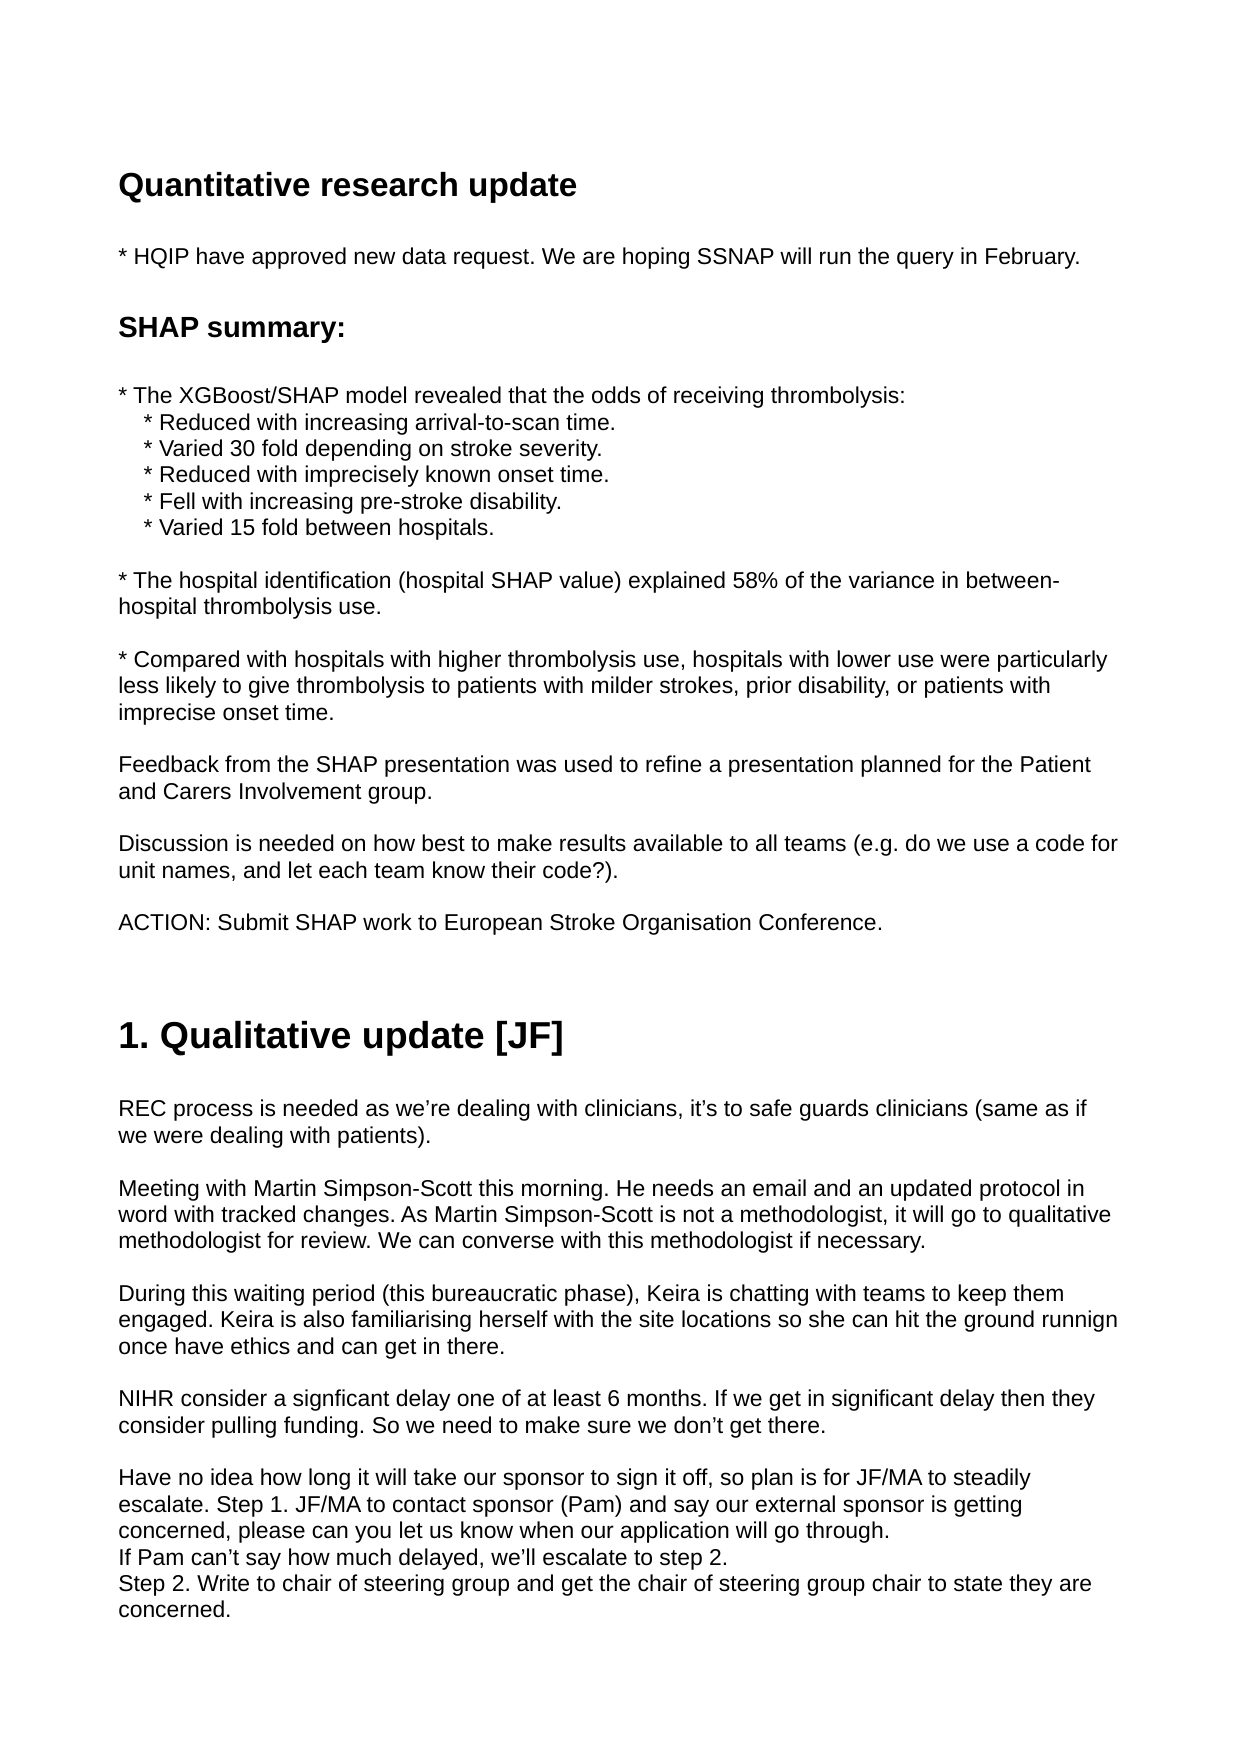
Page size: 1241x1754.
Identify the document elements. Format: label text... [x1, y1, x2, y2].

text * Fell with increasing pre-stroke disability. [118, 488, 1122, 514]
text * The hospital identification (hospital SHAP value) explained 58% of the variance in between-hospital thrombolysis use. [118, 567, 1122, 619]
text Step 2. Write to chair of steering group and get the chair of steering group chair to state they are concerned. [118, 1570, 1122, 1622]
text * Varied 15 fold between hospitals. [118, 514, 1122, 540]
text ACTION: Submit SHAP work to European Stroke Organisation Conference. [118, 909, 1122, 936]
text * Reduced with increasing arrival-to-scan time. [118, 409, 1122, 435]
text NIHR consider a signficant delay one of at least 6 months. If we get in significant delay then they consider pulling funding. So we need to make sure we don’t get there. [118, 1385, 1122, 1438]
text Feedback from the SHAP presentation was used to refine a presentation planned for the Patient and Carers Involvement group. [118, 751, 1122, 804]
text During this waiting period (this bureaucratic phase), Keira is chatting with teams to keep them engaged. Keira is also familiarising herself with the site locations so she can hit the ground runnign once have ethics and can get in there. [118, 1280, 1122, 1359]
text * Reduced with imprecisely known onset time. [118, 461, 1122, 488]
text Have no idea how long it will take our sponsor to sign it off, so plan is for JF/MA to steadily escalate. Step 1. JF/MA to contact sponsor (Pam) and say our external sponsor is getting concerned, please can you let us know when our application will go through. [118, 1464, 1122, 1543]
text Discussion is needed on how best to make results available to all teams (e.g. do we use a code for unit names, and let each team know their code?). [118, 830, 1122, 883]
text * Compared with hospitals with higher thrombolysis use, hospitals with lower use were particularly less likely to give thrombolysis to patients with milder strokes, prior disability, or patients with imprecise onset time. [118, 646, 1122, 725]
subtitle SHAP summary: [118, 310, 1122, 343]
text REC process is needed as we’re dealing with clinicians, it’s to safe guards clinicians (same as if we were dealing with patients). [118, 1095, 1122, 1148]
text Meeting with Martin Simpson-Scott this morning. He needs an email and an updated protocol in word with tracked changes. As Martin Simpson-Scott is not a methodologist, it will go to qualitative methodologist for review. We can converse with this methodologist if necessary. [118, 1174, 1122, 1253]
subtitle 1. Qualitative update [JF] [118, 1013, 1122, 1057]
text * Varied 30 fold depending on stroke severity. [118, 435, 1122, 461]
text If Pam can’t say how much delayed, we’ll escalate to step 2. [118, 1543, 1122, 1570]
text * HQIP have approved new data request. We are hoping SSNAP will run the query in February. [118, 243, 1122, 269]
subtitle Quantitative research update [118, 165, 1122, 204]
text * The XGBoost/SHAP model revealed that the odds of receiving thrombolysis: [118, 382, 1122, 409]
